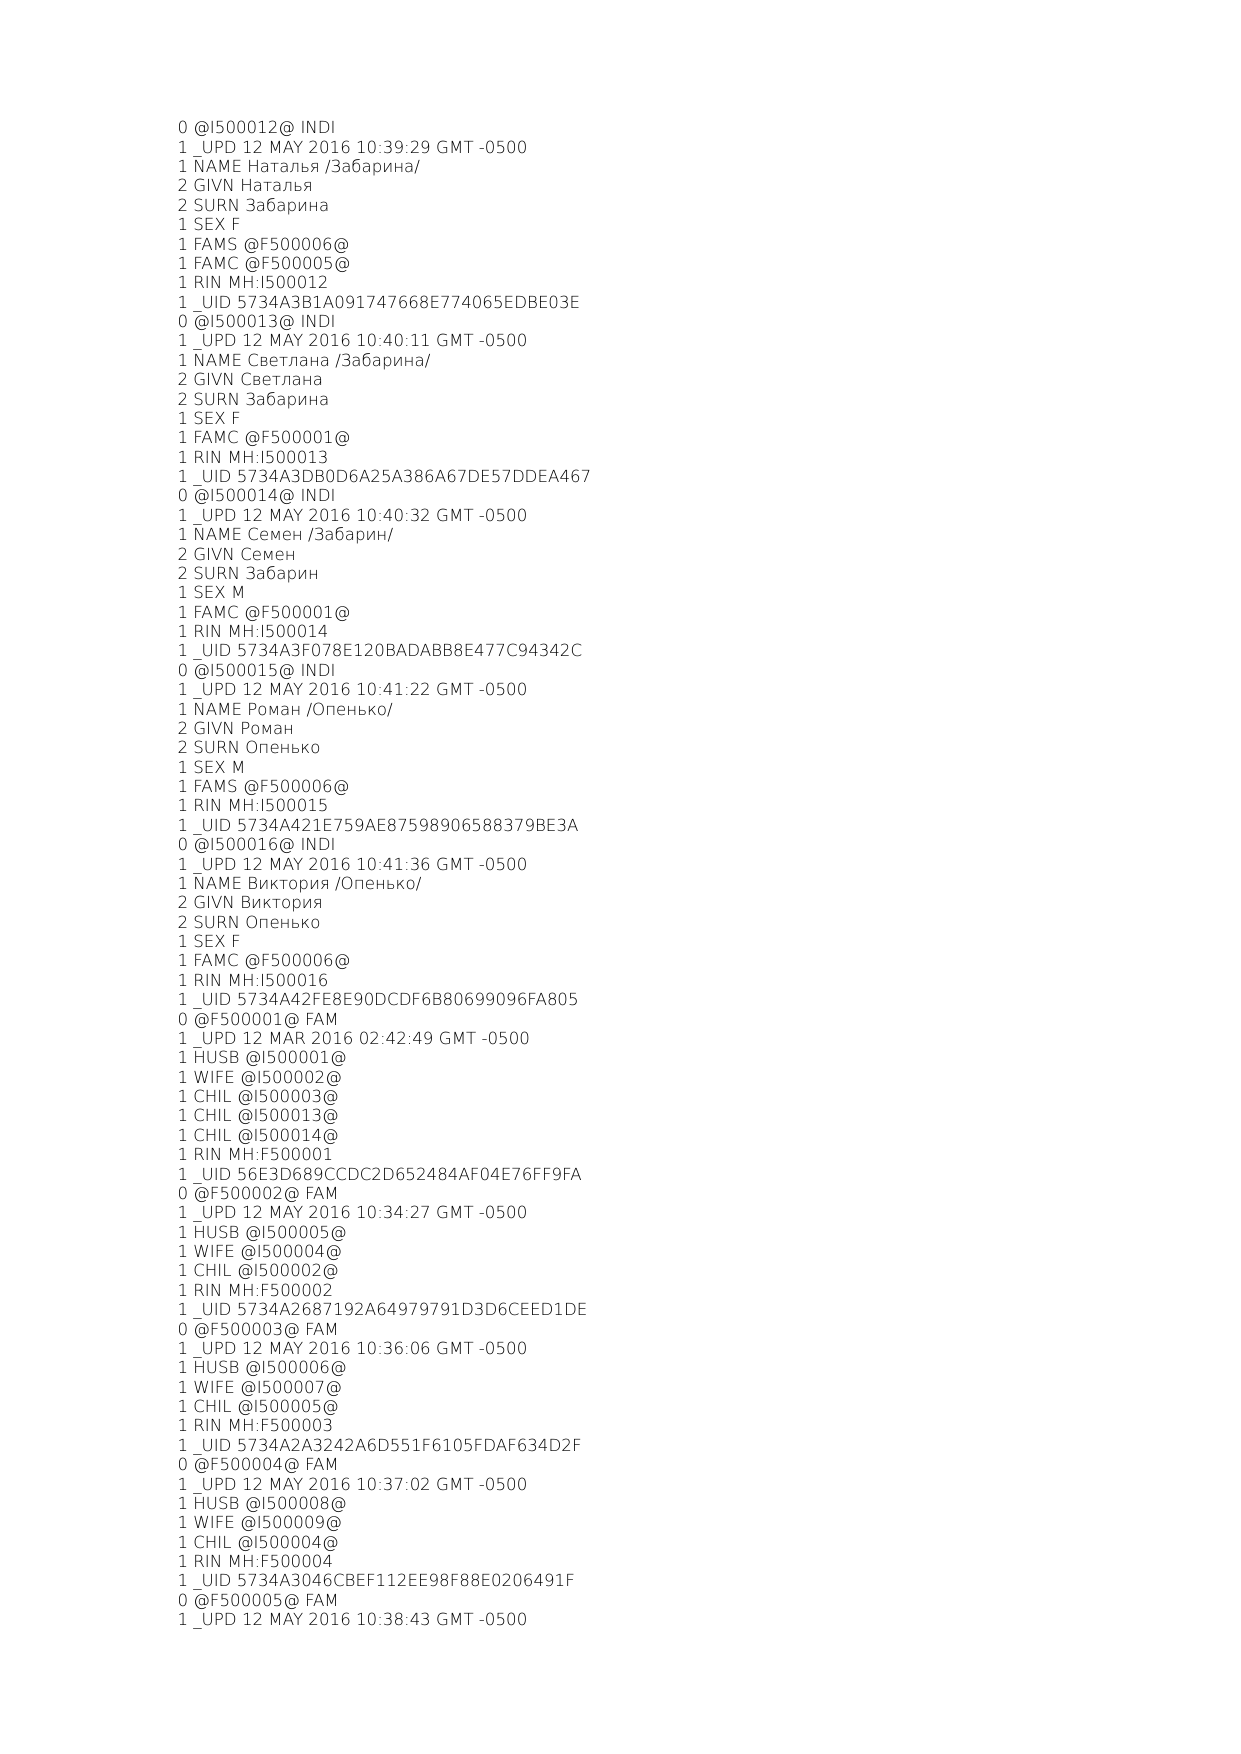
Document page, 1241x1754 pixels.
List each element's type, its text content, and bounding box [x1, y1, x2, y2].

text 0 @I500014@ INDI [177, 486, 1152, 506]
text 1 _UPD 12 MAY 2016 10:41:36 GMT -0500 [177, 854, 1152, 874]
text 1 _UPD 12 MAY 2016 10:34:27 GMT -0500 [177, 1203, 1152, 1222]
text 1 RIN MH:F500004 [177, 1552, 1152, 1571]
text 1 FAMC @F500001@ [177, 602, 1152, 622]
text 0 @I500016@ INDI [177, 835, 1152, 854]
text 2 GIVN Семен [177, 544, 1152, 564]
text 1 _UPD 12 MAY 2016 10:40:32 GMT -0500 [177, 506, 1152, 525]
text 1 _UPD 12 MAR 2016 02:42:49 GMT -0500 [177, 1029, 1152, 1048]
text 1 SEX M [177, 583, 1152, 602]
text 1 FAMC @F500005@ [177, 254, 1152, 273]
text 0 @F500002@ FAM [177, 1184, 1152, 1203]
text 1 _UPD 12 MAY 2016 10:39:29 GMT -0500 [177, 137, 1152, 157]
text 0 @I500012@ INDI [177, 118, 1152, 137]
text 1 WIFE @I500009@ [177, 1513, 1152, 1532]
text 1 SEX F [177, 409, 1152, 428]
text 1 _UPD 12 MAY 2016 10:37:02 GMT -0500 [177, 1474, 1152, 1494]
text 1 CHIL @I500004@ [177, 1532, 1152, 1552]
text 1 RIN MH:I500012 [177, 273, 1152, 292]
text 0 @I500013@ INDI [177, 312, 1152, 331]
text 0 @F500004@ FAM [177, 1455, 1152, 1474]
text 1 _UPD 12 MAY 2016 10:41:22 GMT -0500 [177, 680, 1152, 699]
text 1 NAME Наталья /Забарина/ [177, 157, 1152, 176]
text 1 RIN MH:I500013 [177, 447, 1152, 467]
text 2 GIVN Роман [177, 719, 1152, 738]
text 1 SEX F [177, 932, 1152, 951]
text 1 WIFE @I500007@ [177, 1377, 1152, 1397]
text 1 RIN MH:F500001 [177, 1145, 1152, 1164]
text 1 _UID 56E3D689CCDC2D652484AF04E76FF9FA [177, 1164, 1152, 1184]
text 2 SURN Забарин [177, 564, 1152, 583]
text 1 CHIL @I500014@ [177, 1126, 1152, 1145]
text 1 RIN MH:I500015 [177, 796, 1152, 816]
text 1 _UPD 12 MAY 2016 10:40:11 GMT -0500 [177, 331, 1152, 351]
text 1 _UID 5734A2A3242A6D551F6105FDAF634D2F [177, 1436, 1152, 1455]
text 1 HUSB @I500001@ [177, 1048, 1152, 1067]
text 1 NAME Светлана /Забарина/ [177, 351, 1152, 370]
text 2 SURN Опенько [177, 912, 1152, 932]
text 1 NAME Семен /Забарин/ [177, 525, 1152, 544]
text 1 CHIL @I500002@ [177, 1261, 1152, 1281]
text 1 FAMC @F500006@ [177, 951, 1152, 971]
text 1 WIFE @I500004@ [177, 1242, 1152, 1261]
text 1 CHIL @I500003@ [177, 1087, 1152, 1106]
text 1 _UPD 12 MAY 2016 10:36:06 GMT -0500 [177, 1339, 1152, 1358]
text 1 _UID 5734A3F078E120BADABB8E477C94342C [177, 641, 1152, 661]
text 1 _UID 5734A3046CBEF112EE98F88E0206491F [177, 1571, 1152, 1591]
text 1 RIN MH:I500014 [177, 622, 1152, 641]
text 0 @I500015@ INDI [177, 661, 1152, 680]
text 1 FAMS @F500006@ [177, 777, 1152, 796]
text 1 NAME Виктория /Опенько/ [177, 874, 1152, 893]
text 1 RIN MH:I500016 [177, 971, 1152, 990]
text 2 SURN Забарина [177, 389, 1152, 409]
text 1 SEX M [177, 757, 1152, 777]
text 1 _UID 5734A42FE8E90DCDF6B80699096FA805 [177, 990, 1152, 1009]
text 1 _UID 5734A421E759AE87598906588379BE3A [177, 816, 1152, 835]
text 2 GIVN Наталья [177, 176, 1152, 196]
text 1 FAMC @F500001@ [177, 428, 1152, 447]
text 0 @F500001@ FAM [177, 1009, 1152, 1029]
text 1 _UPD 12 MAY 2016 10:38:43 GMT -0500 [177, 1610, 1152, 1629]
text 1 HUSB @I500005@ [177, 1222, 1152, 1242]
text 1 HUSB @I500006@ [177, 1358, 1152, 1377]
text 1 RIN MH:F500003 [177, 1416, 1152, 1436]
text 2 GIVN Виктория [177, 893, 1152, 912]
text 1 RIN MH:F500002 [177, 1281, 1152, 1300]
text 1 FAMS @F500006@ [177, 234, 1152, 254]
text 1 WIFE @I500002@ [177, 1067, 1152, 1087]
text 2 SURN Забарина [177, 196, 1152, 215]
text 0 @F500003@ FAM [177, 1319, 1152, 1339]
text 1 _UID 5734A2687192A64979791D3D6CEED1DE [177, 1300, 1152, 1319]
text 0 @F500005@ FAM [177, 1591, 1152, 1610]
text 1 CHIL @I500013@ [177, 1106, 1152, 1126]
text 1 NAME Роман /Опенько/ [177, 699, 1152, 719]
text 1 HUSB @I500008@ [177, 1494, 1152, 1513]
text 2 SURN Опенько [177, 738, 1152, 757]
text 2 GIVN Светлана [177, 370, 1152, 389]
text 1 _UID 5734A3B1A091747668E774065EDBE03E [177, 292, 1152, 312]
text 1 _UID 5734A3DB0D6A25A386A67DE57DDEA467 [177, 467, 1152, 486]
text 1 CHIL @I500005@ [177, 1397, 1152, 1416]
text 1 SEX F [177, 215, 1152, 234]
